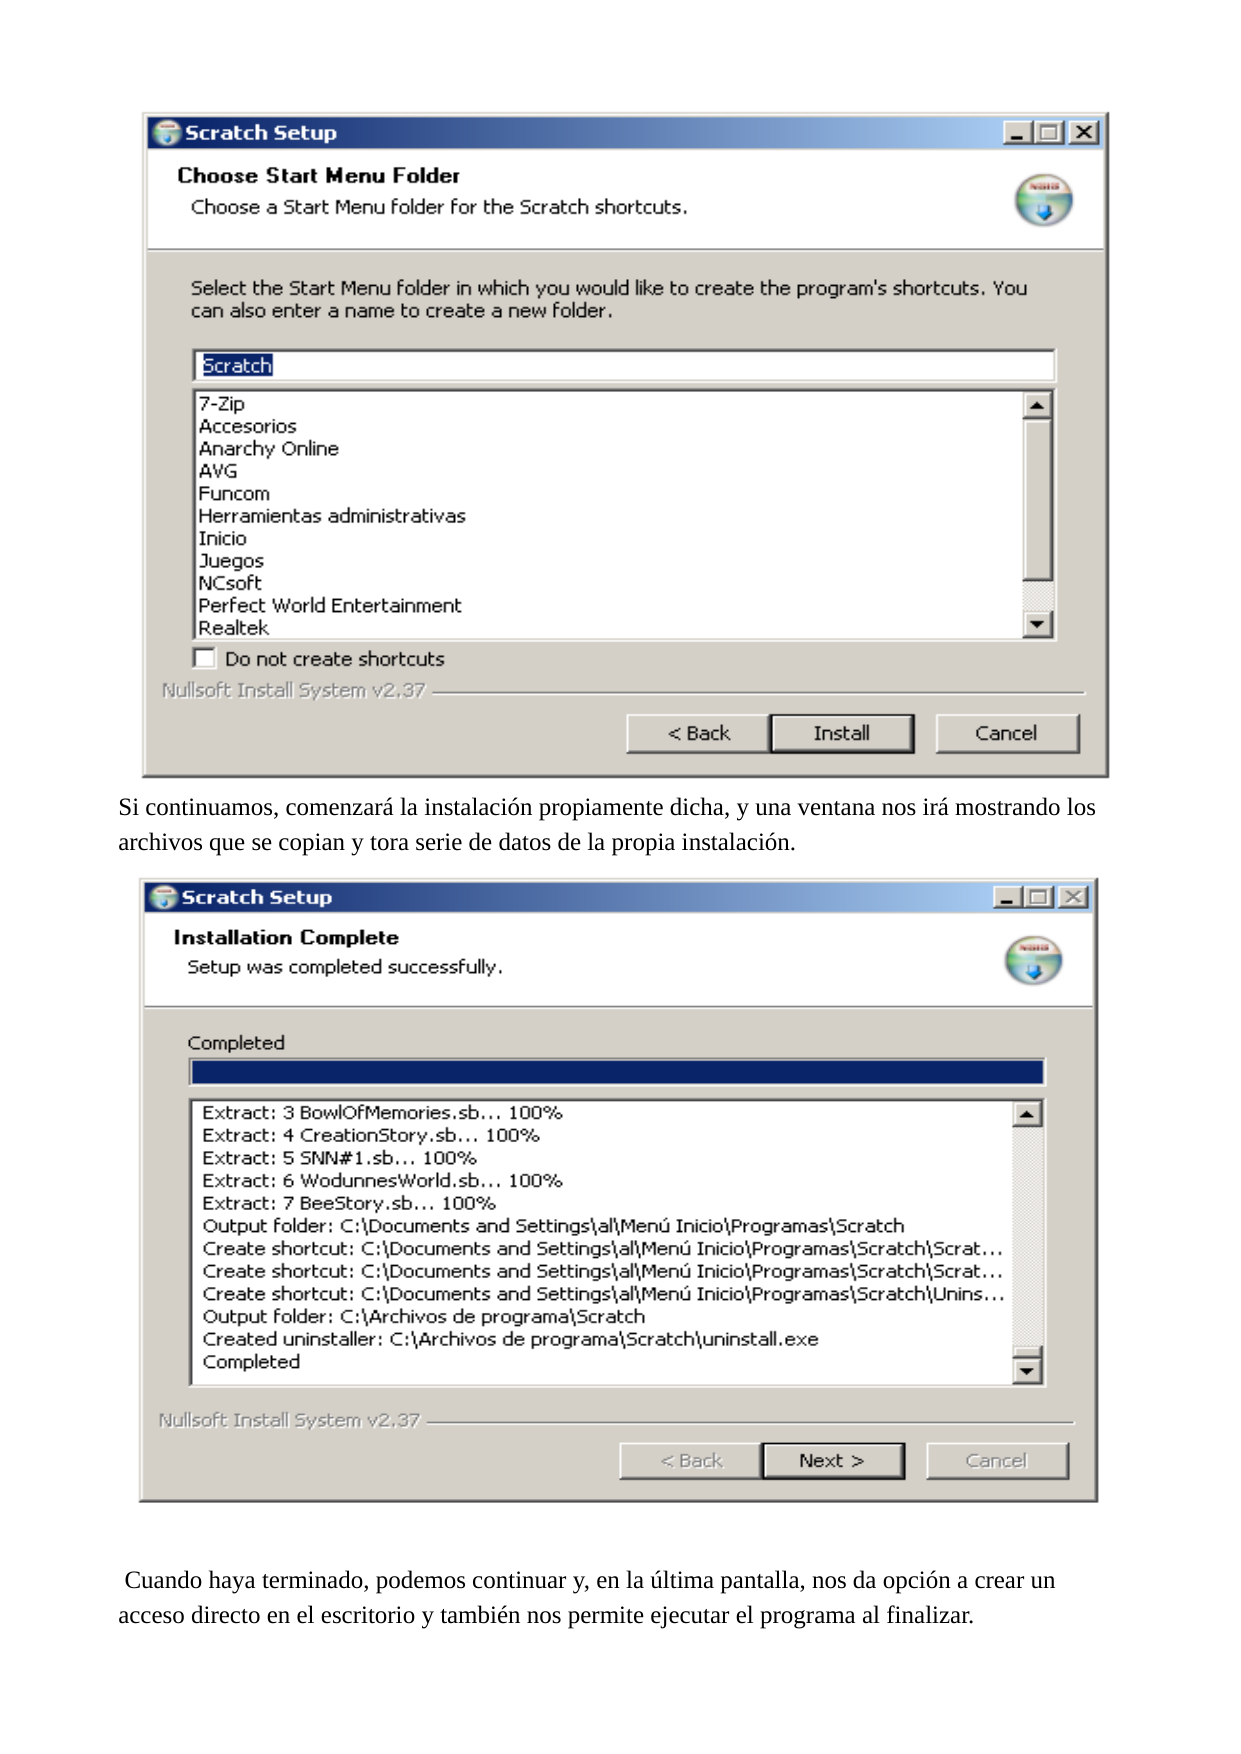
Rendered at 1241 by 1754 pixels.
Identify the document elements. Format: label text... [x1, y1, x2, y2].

picture [131, 110, 1123, 787]
text Si continuamos, comenzará la instalación propiamente dicha, y una ventana nos irá mostrando los archivos que se copian y tora serie de datos de la propia instalación. [118, 118, 1122, 856]
text Cuando haya terminado, podemos continuar y, en la última pantalla, nos da opción a crear un acceso directo en el escritorio y también nos permite ejecutar el programa al finalizar. [118, 1566, 1122, 1629]
picture [128, 875, 1112, 1511]
